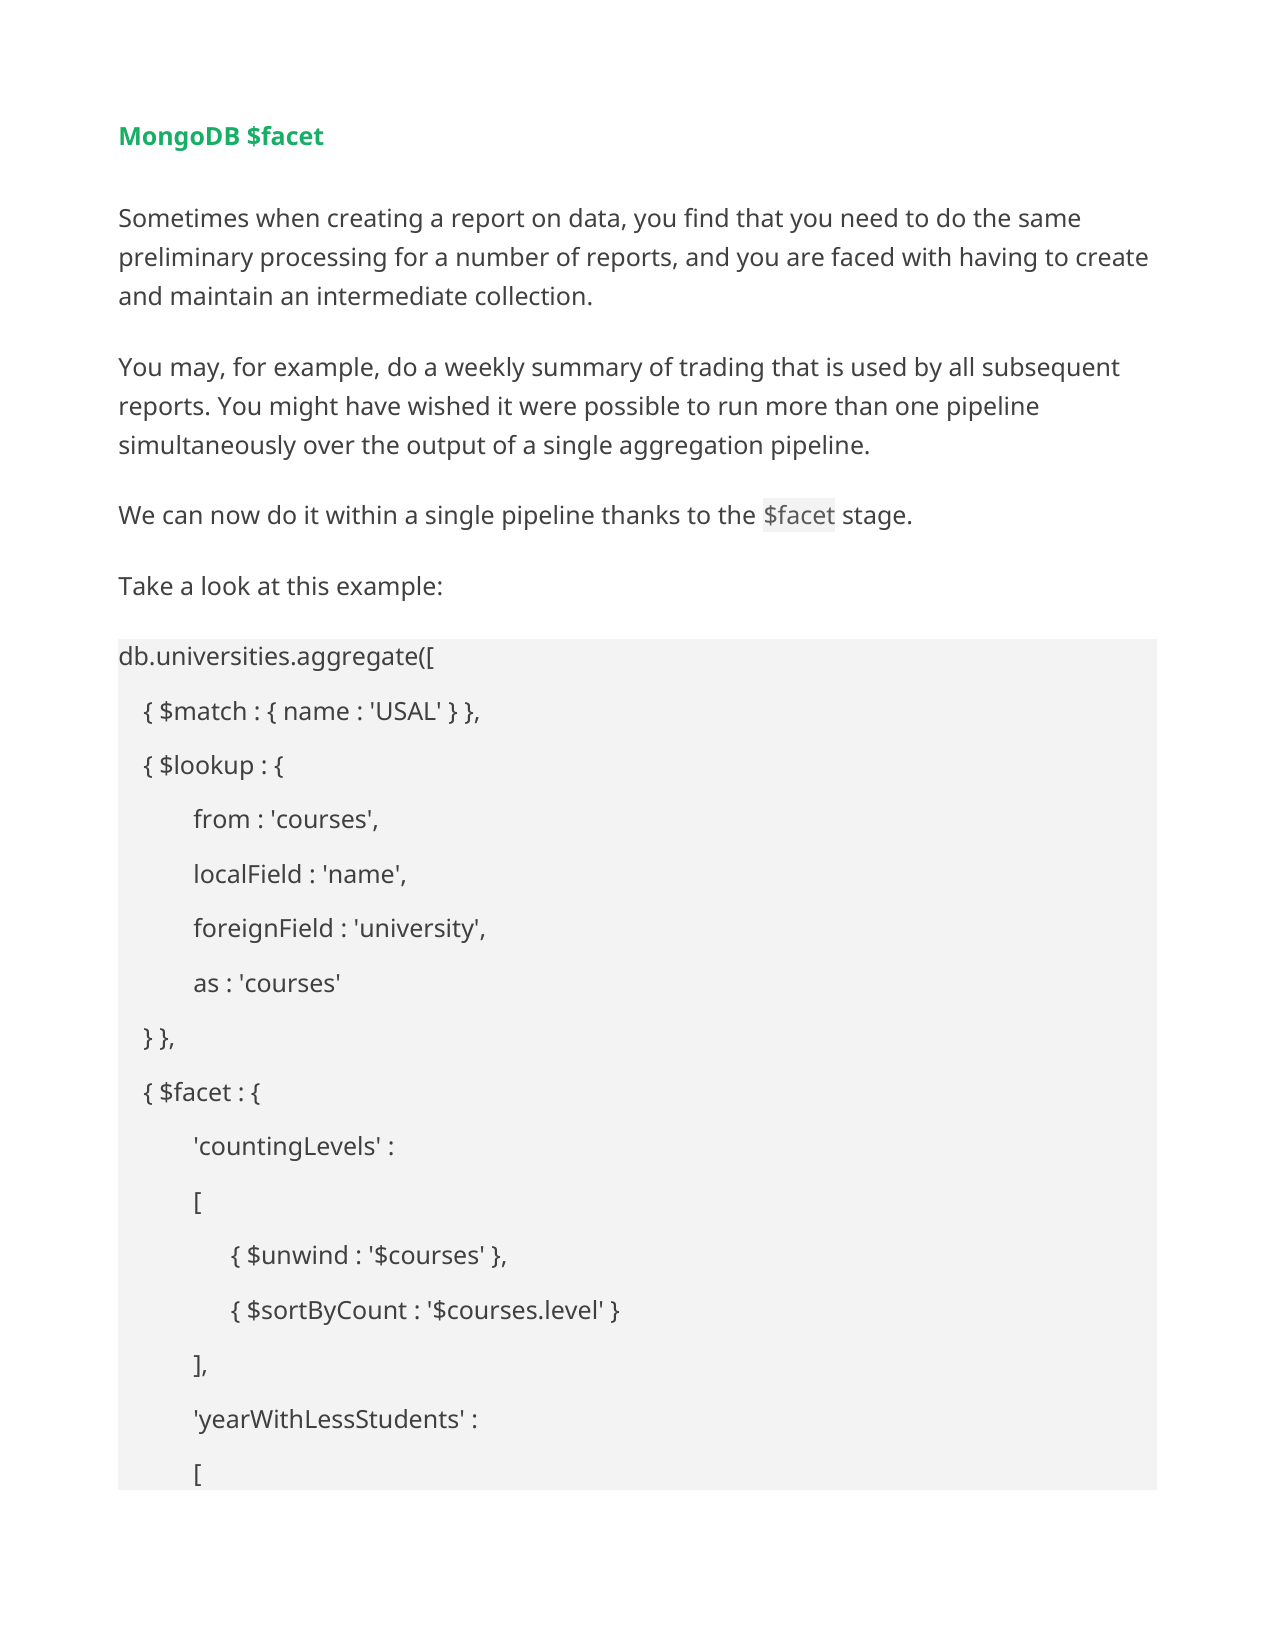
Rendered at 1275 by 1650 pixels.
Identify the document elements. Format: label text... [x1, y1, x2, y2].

text [ [118, 1456, 1157, 1490]
text localField : 'name', [118, 857, 1157, 891]
text { $lookup : { [118, 748, 1157, 782]
text We can now do it within a single pipeline thanks to the $facet stage. [118, 498, 1157, 532]
text { $match : { name : 'USAL' } }, [118, 693, 1157, 727]
text } }, [118, 1020, 1157, 1054]
text foreignField : 'university', [118, 911, 1157, 945]
text { $unwind : '$courses' }, [118, 1238, 1157, 1272]
text Sometimes when creating a report on data, you find that you need to do the same preliminary processing for a number of reports, and you are faced with having to create and maintain an intermediate collection. [118, 200, 1157, 313]
text { $facet : { [118, 1074, 1157, 1109]
text db.universities.aggregate([ [118, 639, 1157, 673]
text 'countingLevels' : [118, 1129, 1157, 1163]
text from : 'courses', [118, 802, 1157, 836]
text 'yearWithLessStudents' : [118, 1401, 1157, 1436]
subtitle MongoDB $facet [118, 118, 1157, 152]
text as : 'courses' [118, 966, 1157, 1000]
text You may, for example, do a weekly summary of trading that is used by all subsequent reports. You might have wished it were possible to run more than one pipeline simultaneously over the output of a single aggregation pipeline. [118, 349, 1157, 462]
text ], [118, 1347, 1157, 1381]
text [ [118, 1183, 1157, 1218]
text { $sortByCount : '$courses.level' } [118, 1292, 1157, 1327]
text Take a look at this example: [118, 568, 1157, 602]
